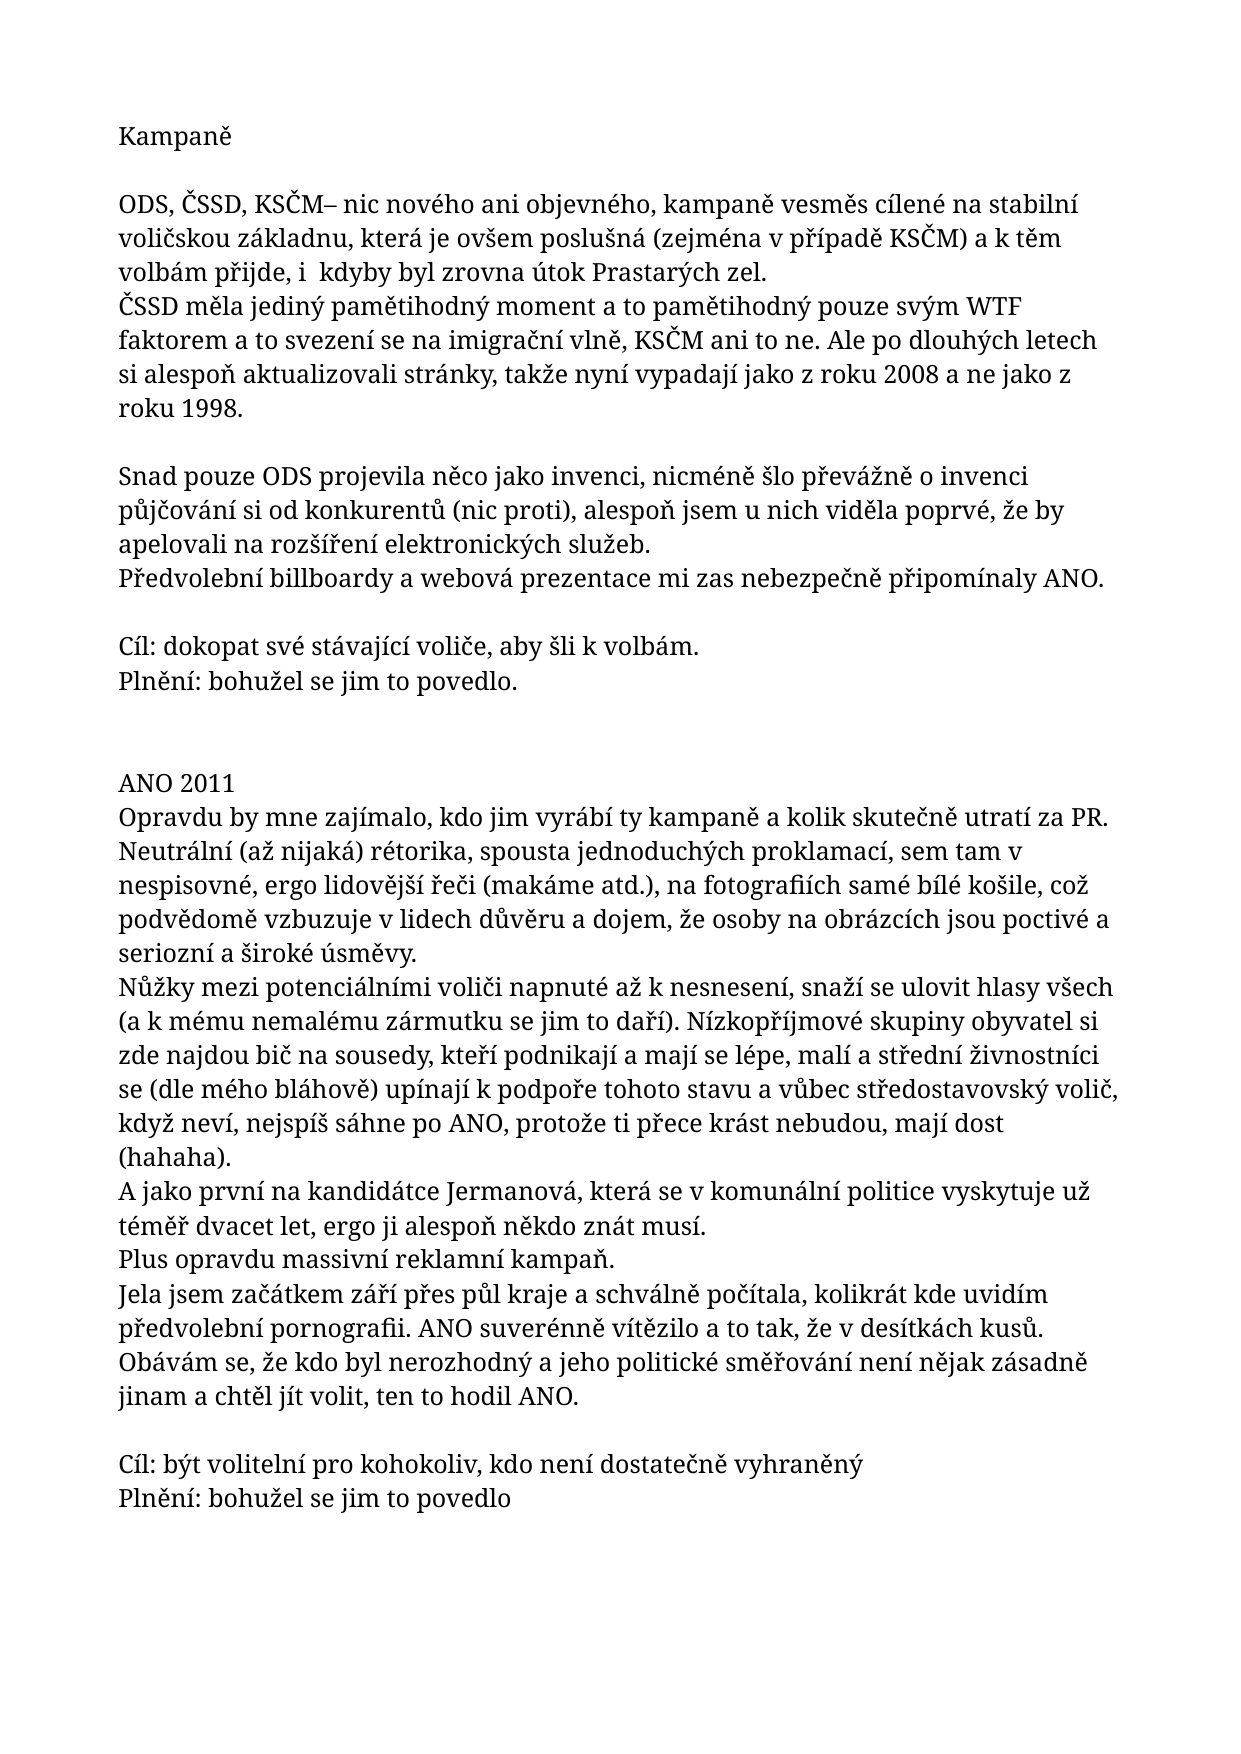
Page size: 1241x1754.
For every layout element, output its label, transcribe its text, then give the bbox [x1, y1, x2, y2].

text Plnění: bohužel se jim to povedlo. [118, 663, 1122, 697]
text Plus opravdu massivní reklamní kampaň. [118, 1242, 1122, 1276]
text Kampaně [118, 118, 1122, 152]
text Předvolební billboardy a webová prezentace mi zas nebezpečně připomínaly ANO. [118, 561, 1122, 595]
text Nůžky mezi potenciálními voliči napnuté až k nesnesení, snaží se ulovit hlasy všech (a k mému nemalému zármutku se jim to daří). Nízkopříjmové skupiny obyvatel si zde najdou bič na sousedy, kteří podnikají a mají se lépe, malí a střední živnostníci se (dle mého bláhově) upínají k podpoře tohoto stavu a vůbec středostavovský volič, když neví, nejspíš sáhne po ANO, protože ti přece krást nebudou, mají dost (hahaha). [118, 970, 1122, 1174]
text Cíl: dokopat své stávající voliče, aby šli k volbám. [118, 629, 1122, 663]
text ODS, ČSSD, KSČM– nic nového ani objevného, kampaně vesměs cílené na stabilní voličskou základnu, která je ovšem poslušná (zejména v případě KSČM) a k těm volbám přijde, i kdyby byl zrovna útok Prastarých zel. [118, 186, 1122, 288]
text Cíl: být volitelní pro kohokoliv, kdo není dostatečně vyhraněný [118, 1447, 1122, 1481]
text Snad pouze ODS projevila něco jako invenci, nicméně šlo převážně o invenci půjčování si od konkurentů (nic proti), alespoň jsem u nich viděla poprvé, že by apelovali na rozšíření elektronických služeb. [118, 459, 1122, 561]
text ČSSD měla jediný pamětihodný moment a to pamětihodný pouze svým WTF faktorem a to svezení se na imigrační vlně, KSČM ani to ne. Ale po dlouhých letech si alespoň aktualizovali stránky, takže nyní vypadají jako z roku 2008 a ne jako z roku 1998. [118, 288, 1122, 425]
text Jela jsem začátkem září přes půl kraje a schválně počítala, kolikrát kde uvidím předvolební pornografii. ANO suverénně vítězilo a to tak, že v desítkách kusů. [118, 1276, 1122, 1344]
text Opravdu by mne zajímalo, kdo jim vyrábí ty kampaně a kolik skutečně utratí za PR. [118, 799, 1122, 833]
text Plnění: bohužel se jim to povedlo [118, 1481, 1122, 1515]
text ANO 2011 [118, 765, 1122, 799]
text Obávám se, že kdo byl nerozhodný a jeho politické směřování není nějak zásadně jinam a chtěl jít volit, ten to hodil ANO. [118, 1344, 1122, 1412]
text A jako první na kandidátce Jermanová, která se v komunální politice vyskytuje už téměř dvacet let, ergo ji alespoň někdo znát musí. [118, 1174, 1122, 1242]
text Neutrální (až nijaká) rétorika, spousta jednoduchých proklamací, sem tam v nespisovné, ergo lidovější řeči (makáme atd.), na fotografiích samé bílé košile, což podvědomě vzbuzuje v lidech důvěru a dojem, že osoby na obrázcích jsou poctivé a seriozní a široké úsměvy. [118, 833, 1122, 970]
